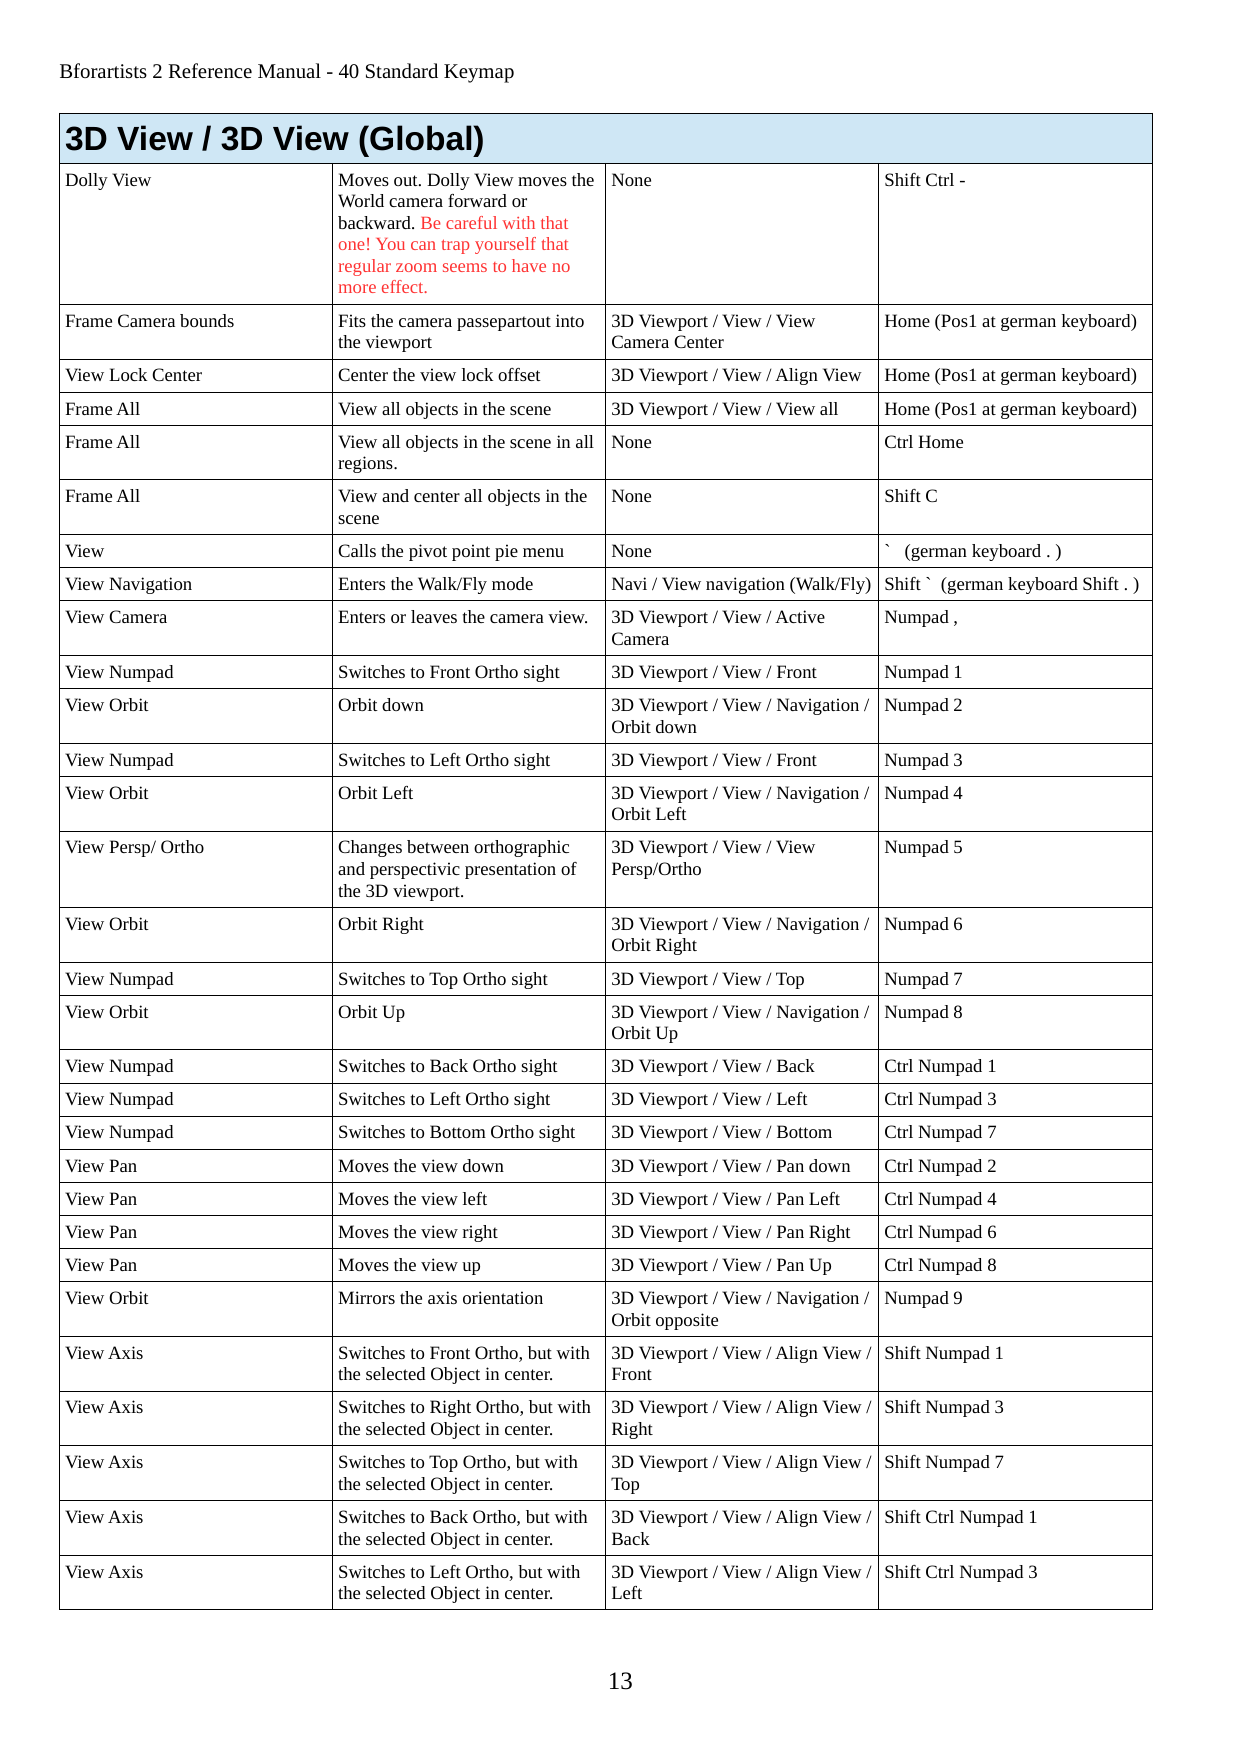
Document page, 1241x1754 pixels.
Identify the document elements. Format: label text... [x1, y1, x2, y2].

table_cell Ctrl Numpad 7 [879, 1117, 1152, 1149]
table_cell Shift Numpad 1 [879, 1337, 1152, 1391]
table_cell Numpad 1 [879, 656, 1152, 688]
table_cell Dolly View [60, 164, 332, 304]
table_cell Ctrl Home [879, 426, 1152, 479]
table_cell View all objects in the scene in all regions. [333, 426, 605, 479]
table_cell Shift Ctrl Numpad 3 [879, 1556, 1152, 1609]
table_cell View Axis [60, 1556, 332, 1609]
table_cell Home (Pos1 at german keyboard) [879, 393, 1152, 425]
table_cell Numpad 9 [879, 1282, 1152, 1336]
table_cell Switches to Bottom Ortho sight [333, 1117, 605, 1149]
table_cell 3D Viewport / View / Align View / Right [606, 1392, 878, 1445]
table_cell Navi / View navigation (Walk/Fly) [606, 568, 878, 600]
table_cell Switches to Left Ortho, but with the selected Object in center. [333, 1556, 605, 1609]
table_cell View Orbit [60, 777, 332, 831]
table_cell Switches to Front Ortho sight [333, 656, 605, 688]
table_cell Orbit Up [333, 996, 605, 1049]
table_cell Ctrl Numpad 8 [879, 1249, 1152, 1281]
table_cell None [606, 535, 878, 567]
table_cell Switches to Left Ortho sight [333, 1084, 605, 1116]
table_cell View Numpad [60, 1117, 332, 1149]
table_cell View Pan [60, 1216, 332, 1248]
table_cell Home (Pos1 at german keyboard) [879, 305, 1152, 358]
table_cell Orbit down [333, 689, 605, 743]
table_cell Moves the view up [333, 1249, 605, 1281]
table_cell 3D Viewport / View / Align View / Back [606, 1501, 878, 1555]
table_cell Moves the view right [333, 1216, 605, 1248]
table_cell None [606, 164, 878, 304]
table_cell View Pan [60, 1183, 332, 1215]
table_cell Ctrl Numpad 1 [879, 1050, 1152, 1082]
table_cell Switches to Top Ortho, but with the selected Object in center. [333, 1446, 605, 1500]
table_cell 3D Viewport / View / Align View / Top [606, 1446, 878, 1500]
table_cell Moves the view left [333, 1183, 605, 1215]
table_cell Numpad 4 [879, 777, 1152, 831]
table_cell View Numpad [60, 1050, 332, 1082]
table_cell Numpad 6 [879, 908, 1152, 962]
table_cell Shift ` (german keyboard Shift . ) [879, 568, 1152, 600]
table_cell Home (Pos1 at german keyboard) [879, 360, 1152, 392]
table_cell 3D Viewport / View / Align View / Left [606, 1556, 878, 1609]
table_cell 3D Viewport / View / Bottom [606, 1117, 878, 1149]
table_cell Shift Ctrl - [879, 164, 1152, 304]
table_cell 3D Viewport / View / Front [606, 744, 878, 776]
table_cell Numpad , [879, 601, 1152, 655]
table_cell Frame All [60, 426, 332, 479]
table_cell None [606, 426, 878, 479]
table_cell Orbit Left [333, 777, 605, 831]
table_cell Mirrors the axis orientation [333, 1282, 605, 1336]
table_cell Frame All [60, 393, 332, 425]
table_cell Switches to Top Ortho sight [333, 963, 605, 995]
table_cell 3D Viewport / View / View Camera Center [606, 305, 878, 358]
table_cell Switches to Left Ortho sight [333, 744, 605, 776]
table_cell View Orbit [60, 996, 332, 1049]
table_cell 3D Viewport / View / Navigation / Orbit opposite [606, 1282, 878, 1336]
table_cell Shift C [879, 480, 1152, 534]
table_cell None [606, 480, 878, 534]
table_cell View all objects in the scene [333, 393, 605, 425]
table_cell Numpad 3 [879, 744, 1152, 776]
table_cell Ctrl Numpad 6 [879, 1216, 1152, 1248]
table_cell 3D Viewport / View / Navigation / Orbit Left [606, 777, 878, 831]
table_cell Changes between orthographic and perspectivic presentation of the 3D viewport. [333, 832, 605, 907]
table_cell Numpad 7 [879, 963, 1152, 995]
table_cell Frame All [60, 480, 332, 534]
table_cell Numpad 8 [879, 996, 1152, 1049]
table_cell 3D Viewport / View / View Persp/Ortho [606, 832, 878, 907]
table_cell View Persp/ Ortho [60, 832, 332, 907]
table_cell View Axis [60, 1392, 332, 1445]
table_cell Moves out. Dolly View moves the World camera forward or backward. Be careful with that one! You can trap yourself that regular zoom seems to have no more effect. [333, 164, 605, 304]
table_cell 3D Viewport / View / Left [606, 1084, 878, 1116]
table_cell Shift Numpad 3 [879, 1392, 1152, 1445]
table_cell View Axis [60, 1501, 332, 1555]
table_cell View Camera [60, 601, 332, 655]
table_cell View Orbit [60, 908, 332, 962]
table_cell View Pan [60, 1249, 332, 1281]
table_cell 3D Viewport / View / Top [606, 963, 878, 995]
table_cell 3D Viewport / View / Back [606, 1050, 878, 1082]
table_cell Fits the camera passepartout into the viewport [333, 305, 605, 358]
table_cell Ctrl Numpad 3 [879, 1084, 1152, 1116]
table_cell Switches to Back Ortho sight [333, 1050, 605, 1082]
table_cell Switches to Front Ortho, but with the selected Object in center. [333, 1337, 605, 1391]
table_cell 3D Viewport / View / Navigation / Orbit Right [606, 908, 878, 962]
table_cell View Lock Center [60, 360, 332, 392]
table_cell Orbit Right [333, 908, 605, 962]
table_cell Numpad 5 [879, 832, 1152, 907]
table_cell Enters or leaves the camera view. [333, 601, 605, 655]
table_cell 3D Viewport / View / Pan Right [606, 1216, 878, 1248]
table_cell Ctrl Numpad 4 [879, 1183, 1152, 1215]
table_cell Frame Camera bounds [60, 305, 332, 358]
table_cell View Numpad [60, 656, 332, 688]
table_cell Enters the Walk/Fly mode [333, 568, 605, 600]
table_cell View Orbit [60, 1282, 332, 1336]
table_cell 3D Viewport / View / Front [606, 656, 878, 688]
table_cell 3D Viewport / View / Pan Left [606, 1183, 878, 1215]
table_cell Calls the pivot point pie menu [333, 535, 605, 567]
table_header 3D View / 3D View (Global) [60, 114, 1152, 163]
table_cell Switches to Right Ortho, but with the selected Object in center. [333, 1392, 605, 1445]
table_cell View Numpad [60, 744, 332, 776]
table_cell View and center all objects in the scene [333, 480, 605, 534]
table_cell Shift Numpad 7 [879, 1446, 1152, 1500]
table_cell ` (german keyboard . ) [879, 535, 1152, 567]
table_cell View Axis [60, 1446, 332, 1500]
table_cell 3D Viewport / View / Pan Up [606, 1249, 878, 1281]
table_cell Ctrl Numpad 2 [879, 1150, 1152, 1182]
table_cell 3D Viewport / View / Navigation / Orbit Up [606, 996, 878, 1049]
table_cell View [60, 535, 332, 567]
table_cell 3D Viewport / View / Align View / Front [606, 1337, 878, 1391]
table_cell 3D Viewport / View / View all [606, 393, 878, 425]
table_cell Center the view lock offset [333, 360, 605, 392]
table_cell View Numpad [60, 963, 332, 995]
table_cell Numpad 2 [879, 689, 1152, 743]
table_cell View Numpad [60, 1084, 332, 1116]
table_cell 3D Viewport / View / Pan down [606, 1150, 878, 1182]
table_cell View Pan [60, 1150, 332, 1182]
table_cell Shift Ctrl Numpad 1 [879, 1501, 1152, 1555]
table_cell View Navigation [60, 568, 332, 600]
table_cell Moves the view down [333, 1150, 605, 1182]
table_cell Switches to Back Ortho, but with the selected Object in center. [333, 1501, 605, 1555]
table_cell View Orbit [60, 689, 332, 743]
table_cell 3D Viewport / View / Align View [606, 360, 878, 392]
table_cell 3D Viewport / View / Active Camera [606, 601, 878, 655]
table_cell View Axis [60, 1337, 332, 1391]
table_cell 3D Viewport / View / Navigation / Orbit down [606, 689, 878, 743]
